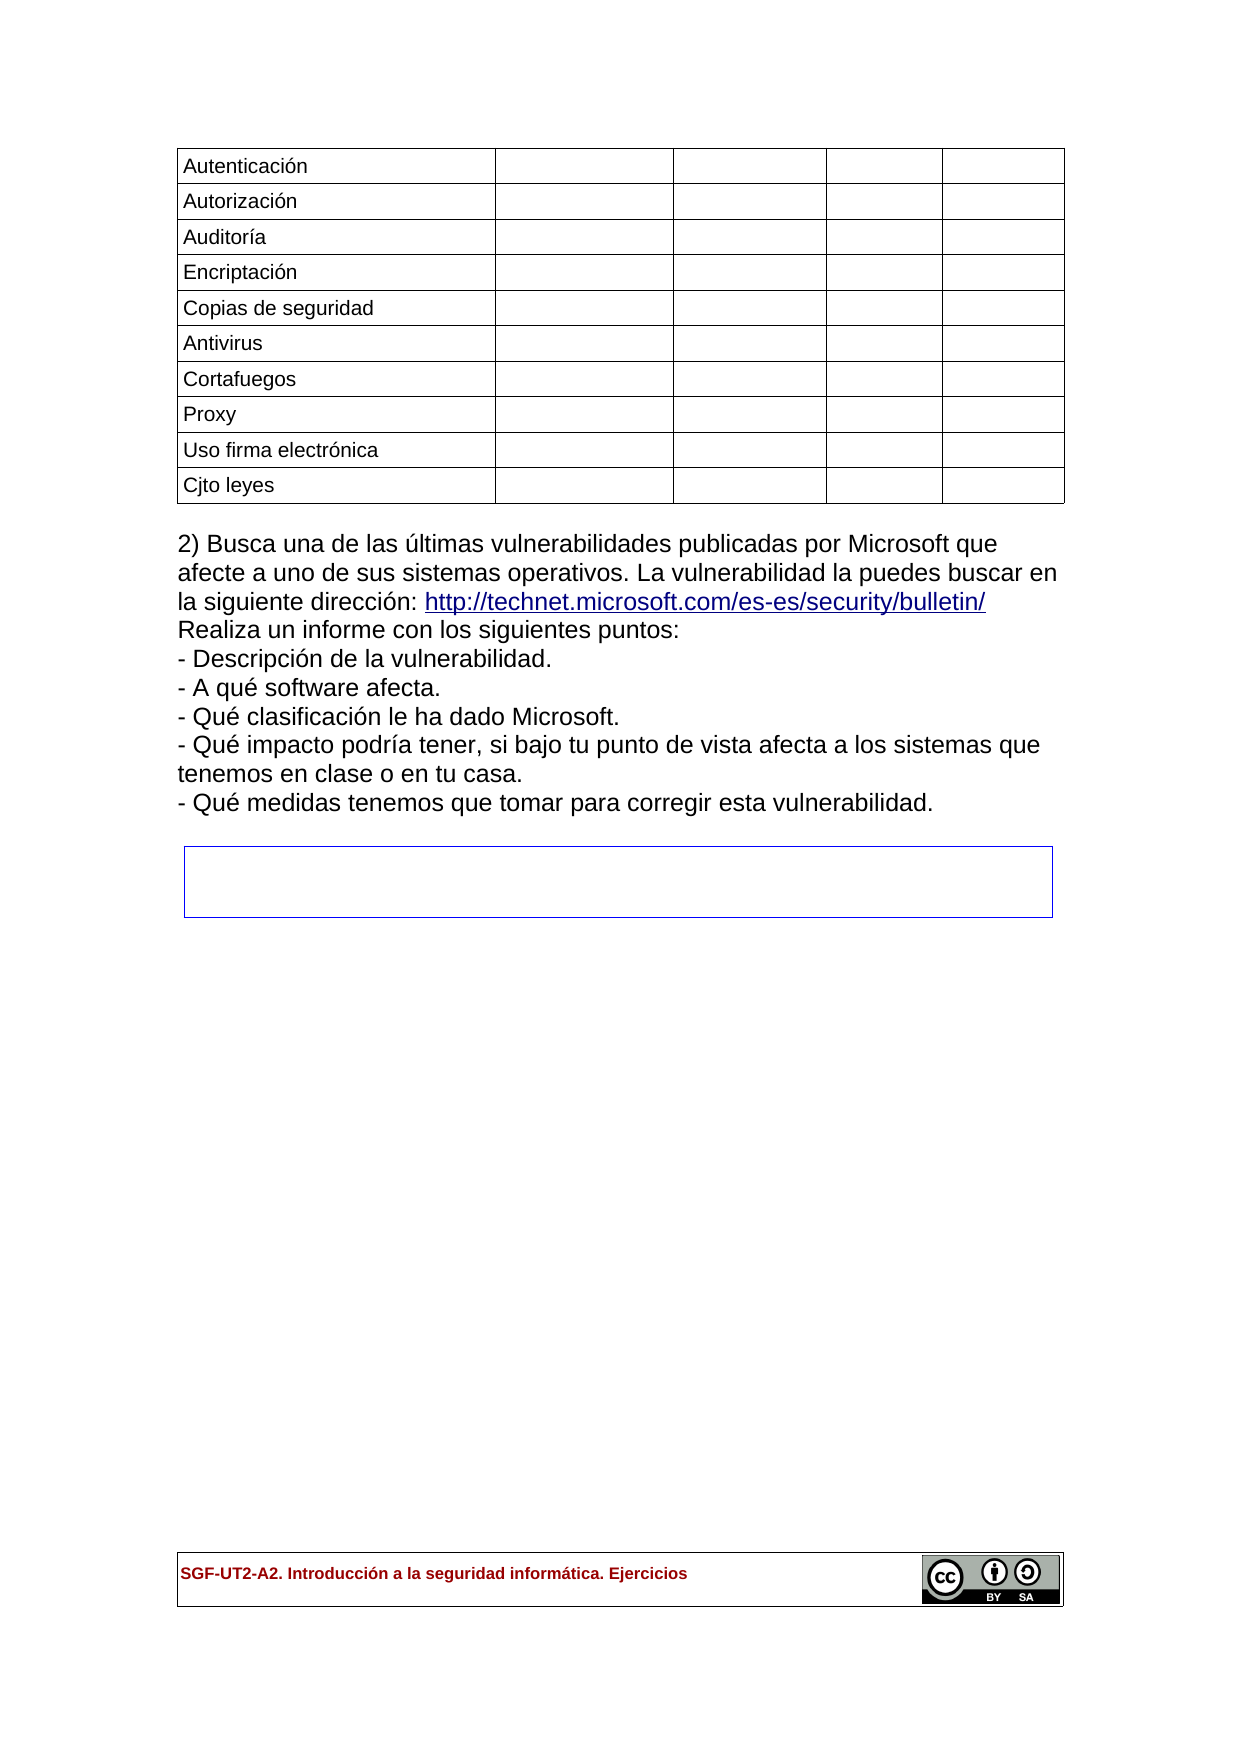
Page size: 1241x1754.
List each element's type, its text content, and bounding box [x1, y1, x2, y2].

table_cell Copias de seguridad [178, 291, 495, 325]
table_cell [827, 149, 942, 183]
text - Qué impacto podría tener, si bajo tu punto de vista afecta a los sistemas que tenemos en clase o en tu casa. [177, 731, 1063, 788]
table_cell [827, 255, 942, 290]
table_cell [674, 291, 826, 325]
table_cell [943, 433, 1064, 467]
table_cell [827, 184, 942, 219]
table_cell [496, 326, 673, 361]
table_cell [943, 149, 1064, 183]
table_cell [496, 468, 673, 503]
table_cell [827, 433, 942, 467]
table_cell [827, 397, 942, 432]
table_cell [674, 468, 826, 503]
text - Qué clasificación le ha dado Microsoft. [177, 702, 1063, 731]
table_cell [674, 326, 826, 361]
table_cell Uso firma electrónica [178, 433, 495, 467]
table_cell [496, 149, 673, 183]
table_cell [943, 397, 1064, 432]
text 2) Busca una de las últimas vulnerabilidades publicadas por Microsoft que afecte a uno de sus sistemas operativos. La vulnerabilidad la puedes buscar en la siguiente dirección: http://technet.microsoft.com/es-es/security/bulletin/ [177, 529, 1063, 616]
table_cell [496, 397, 673, 432]
text - Qué medidas tenemos que tomar para corregir esta vulnerabilidad. [177, 788, 1063, 817]
table_cell Cjto leyes [178, 468, 495, 503]
table_cell [496, 220, 673, 254]
table_cell Encriptación [178, 255, 495, 290]
table_cell Autenticación [178, 149, 495, 183]
table_cell [943, 468, 1064, 503]
text - A qué software afecta. [177, 673, 1063, 702]
table_cell [674, 184, 826, 219]
table_cell [674, 220, 826, 254]
text - Descripción de la vulnerabilidad. [177, 644, 1063, 673]
table_cell [827, 362, 942, 396]
table_cell [943, 362, 1064, 396]
table_cell [496, 362, 673, 396]
table_cell [943, 184, 1064, 219]
table_cell [943, 326, 1064, 361]
table_cell [674, 433, 826, 467]
table_cell [827, 291, 942, 325]
table_cell Auditoría [178, 220, 495, 254]
text Realiza un informe con los siguientes puntos: [177, 616, 1063, 644]
table_cell [496, 433, 673, 467]
table_cell [827, 220, 942, 254]
table_cell [496, 184, 673, 219]
picture [922, 1555, 1060, 1604]
table_cell [827, 326, 942, 361]
table_cell [496, 291, 673, 325]
table_cell Cortafuegos [178, 362, 495, 396]
table_header [185, 847, 1052, 917]
table_cell [943, 291, 1064, 325]
table_cell Antivirus [178, 326, 495, 361]
table_cell Proxy [178, 397, 495, 432]
table_cell [674, 362, 826, 396]
table_cell [674, 255, 826, 290]
table_cell [496, 255, 673, 290]
table_cell [827, 468, 942, 503]
table_cell [674, 397, 826, 432]
table_cell [943, 220, 1064, 254]
table_cell [674, 149, 826, 183]
table_cell Autorización [178, 184, 495, 219]
table_cell [943, 255, 1064, 290]
